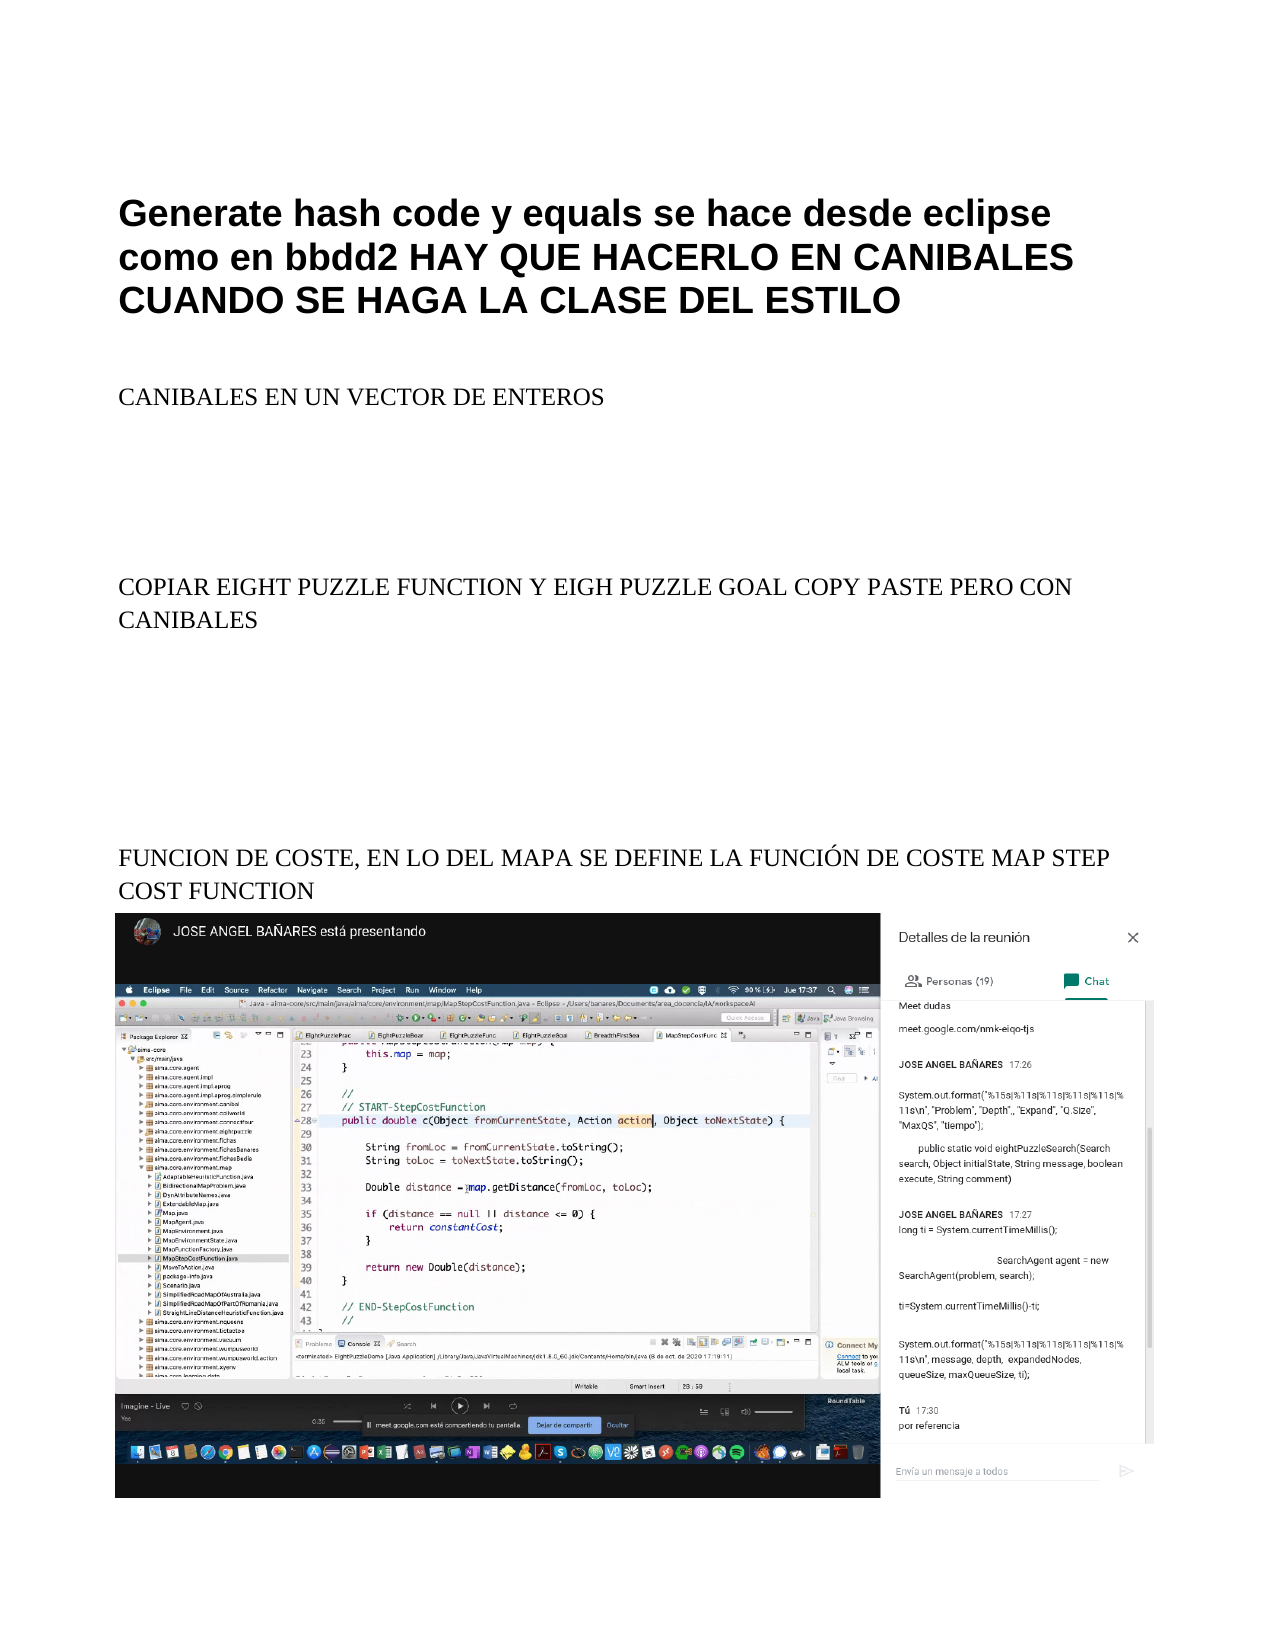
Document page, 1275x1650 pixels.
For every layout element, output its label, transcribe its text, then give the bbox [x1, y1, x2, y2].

text COPIAR EIGHT PUZZLE FUNCTION Y EIGH PUZZLE GOAL COPY PASTE PERO CON CANIBALES [118, 572, 1157, 634]
text FUNCION DE COSTE, EN LO DEL MAPA SE DEFINE LA FUNCIÓN DE COSTE MAP STEP COST FUNCTION [118, 843, 1157, 905]
picture [115, 913, 1154, 1498]
text CANIBALES EN UN VECTOR DE ENTEROS [118, 382, 1157, 411]
subtitle Generate hash code y equals se hace desde eclipse como en bbdd2 HAY QUE HACERLO EN CANIBALES CUANDO SE HAGA LA CLASE DEL ESTILO [118, 191, 1157, 322]
